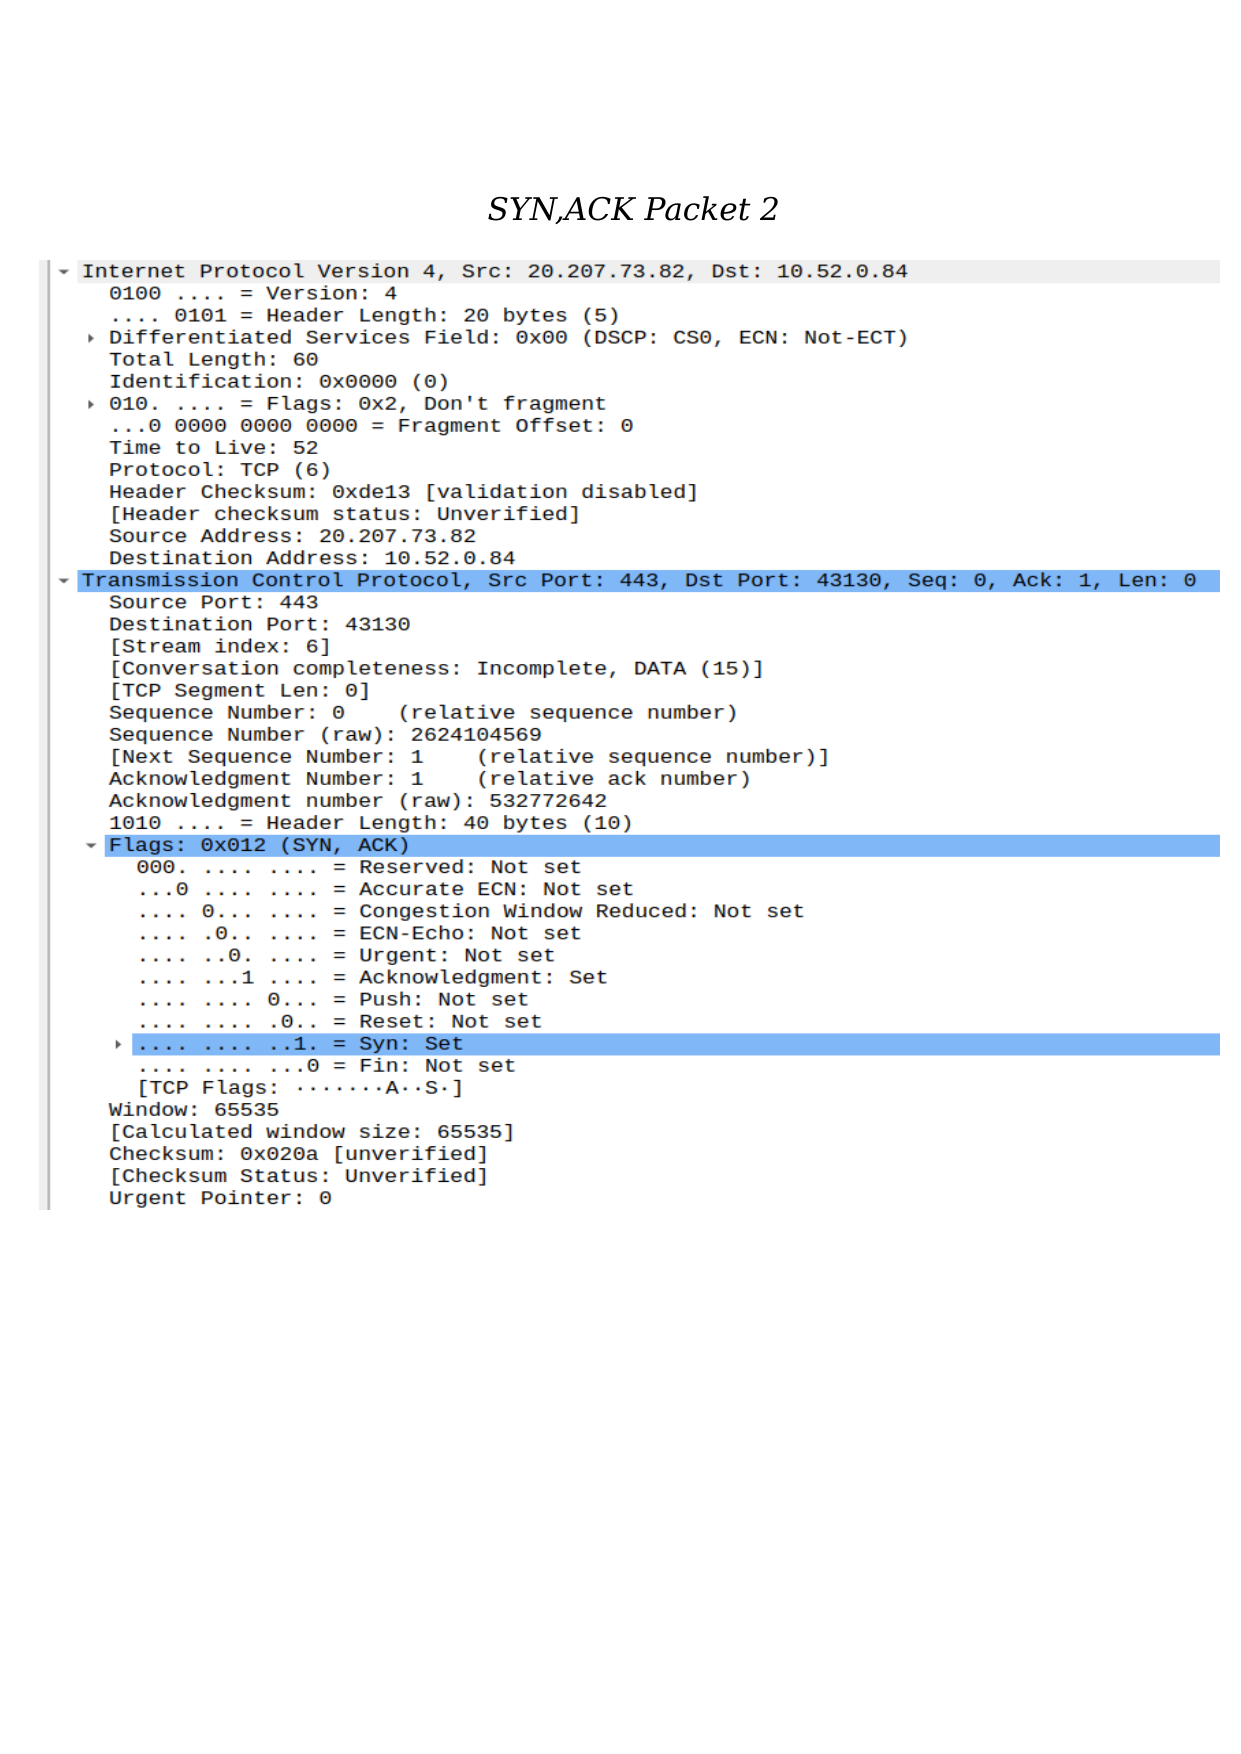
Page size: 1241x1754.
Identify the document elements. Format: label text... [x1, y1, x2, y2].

text SYN,ACK Packet 2 [118, 191, 1122, 227]
picture [38, 260, 1220, 1210]
